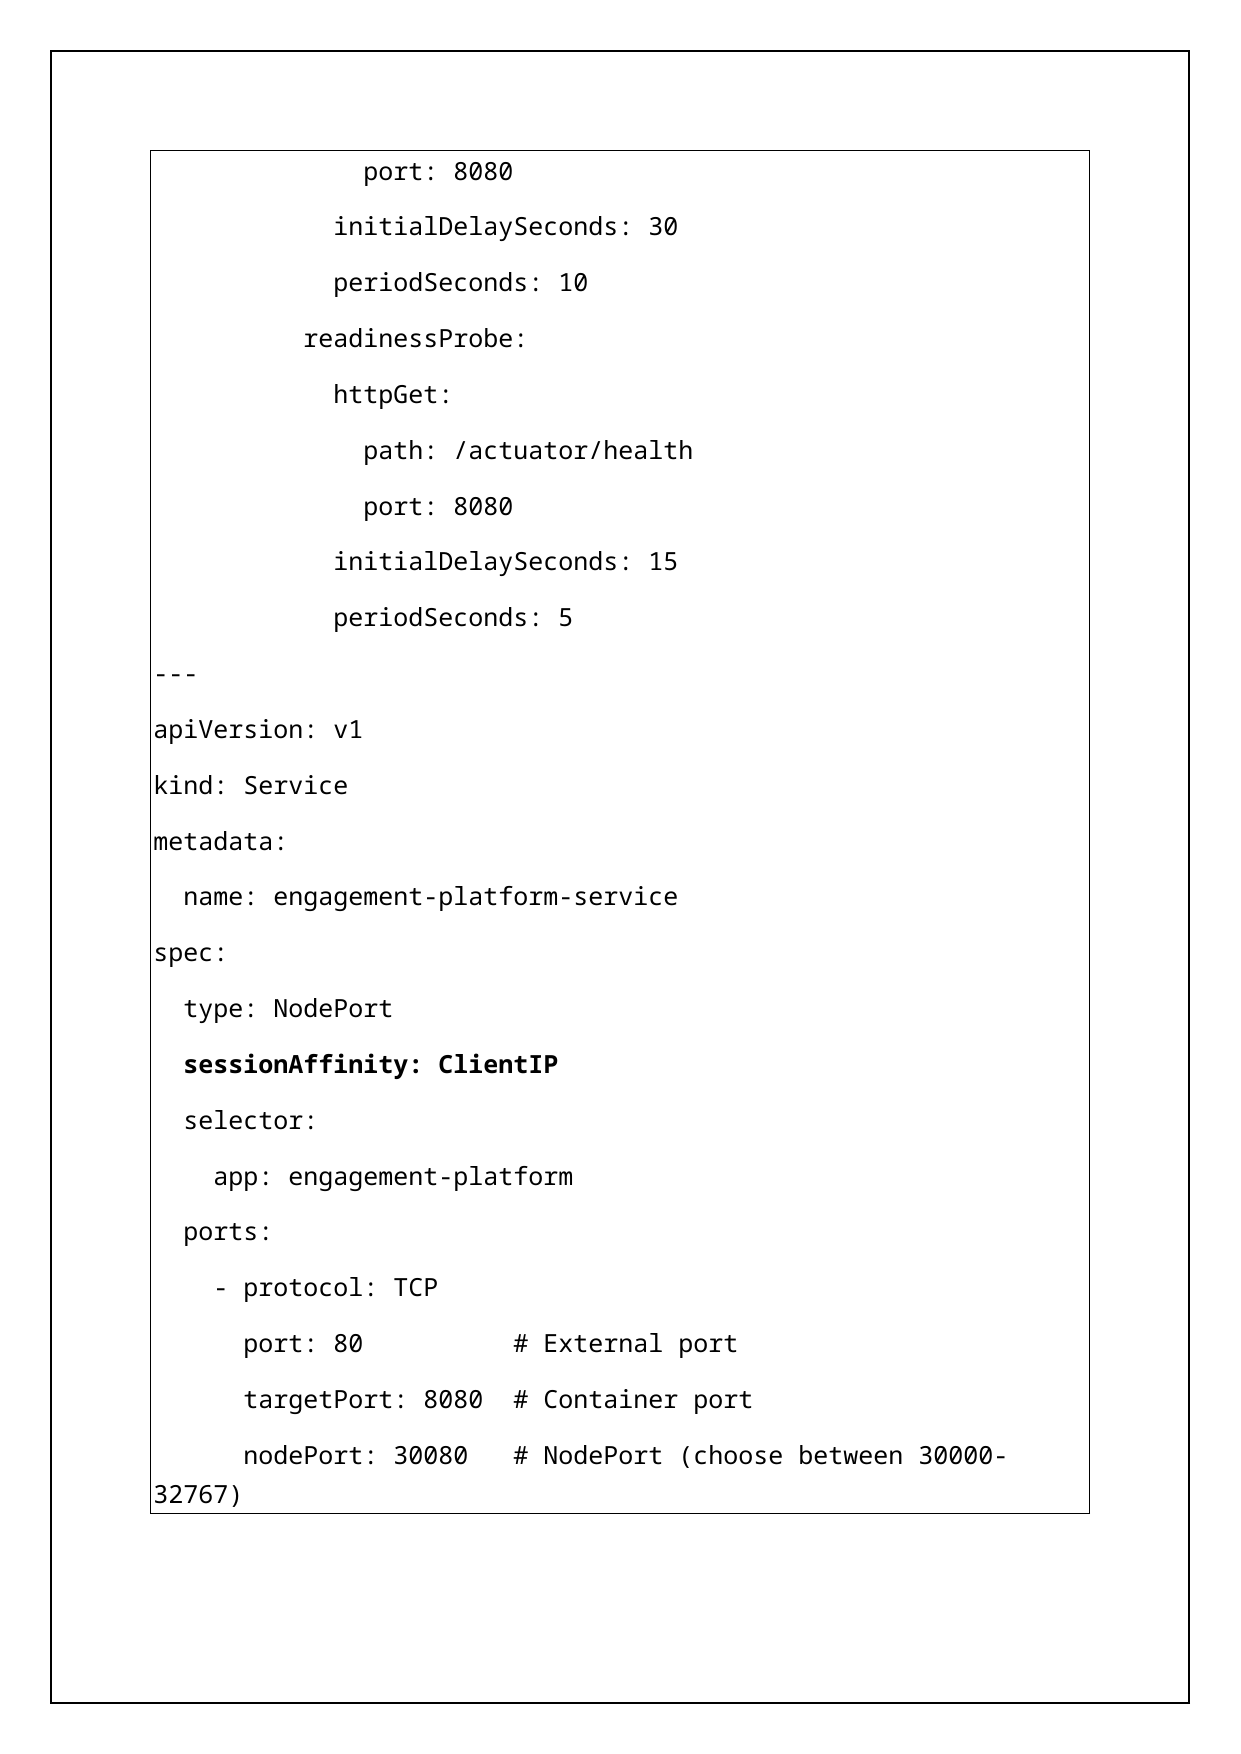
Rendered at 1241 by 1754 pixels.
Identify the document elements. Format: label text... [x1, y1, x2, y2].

text selector: [151, 1099, 1089, 1136]
text apiVersion: v1 [151, 708, 1089, 746]
text port: 8080 [151, 151, 1089, 187]
text kind: Service [151, 764, 1089, 801]
text periodSeconds: 5 [151, 597, 1089, 634]
text app: engagement-platform [151, 1155, 1089, 1192]
text name: engagement-platform-service [151, 876, 1089, 913]
text spec: [151, 932, 1089, 969]
text targetPort: 8080 # Container port [151, 1378, 1089, 1416]
text readinessProbe: [151, 317, 1089, 355]
text port: 80 # External port [151, 1322, 1089, 1360]
text periodSeconds: 10 [151, 262, 1089, 299]
text type: NodePort [151, 987, 1089, 1025]
text - protocol: TCP [151, 1267, 1089, 1304]
text sessionAffinity: ClientIP [151, 1043, 1089, 1081]
text initialDelaySeconds: 15 [151, 541, 1089, 578]
text metadata: [151, 820, 1089, 857]
text nodePort: 30080 # NodePort (choose between 30000-32767) [151, 1434, 1089, 1513]
text ports: [151, 1211, 1089, 1248]
text initialDelaySeconds: 30 [151, 206, 1089, 243]
text httpGet: [151, 373, 1089, 411]
text --- [151, 652, 1089, 690]
text path: /actuator/health [151, 429, 1089, 466]
text port: 8080 [151, 485, 1089, 522]
